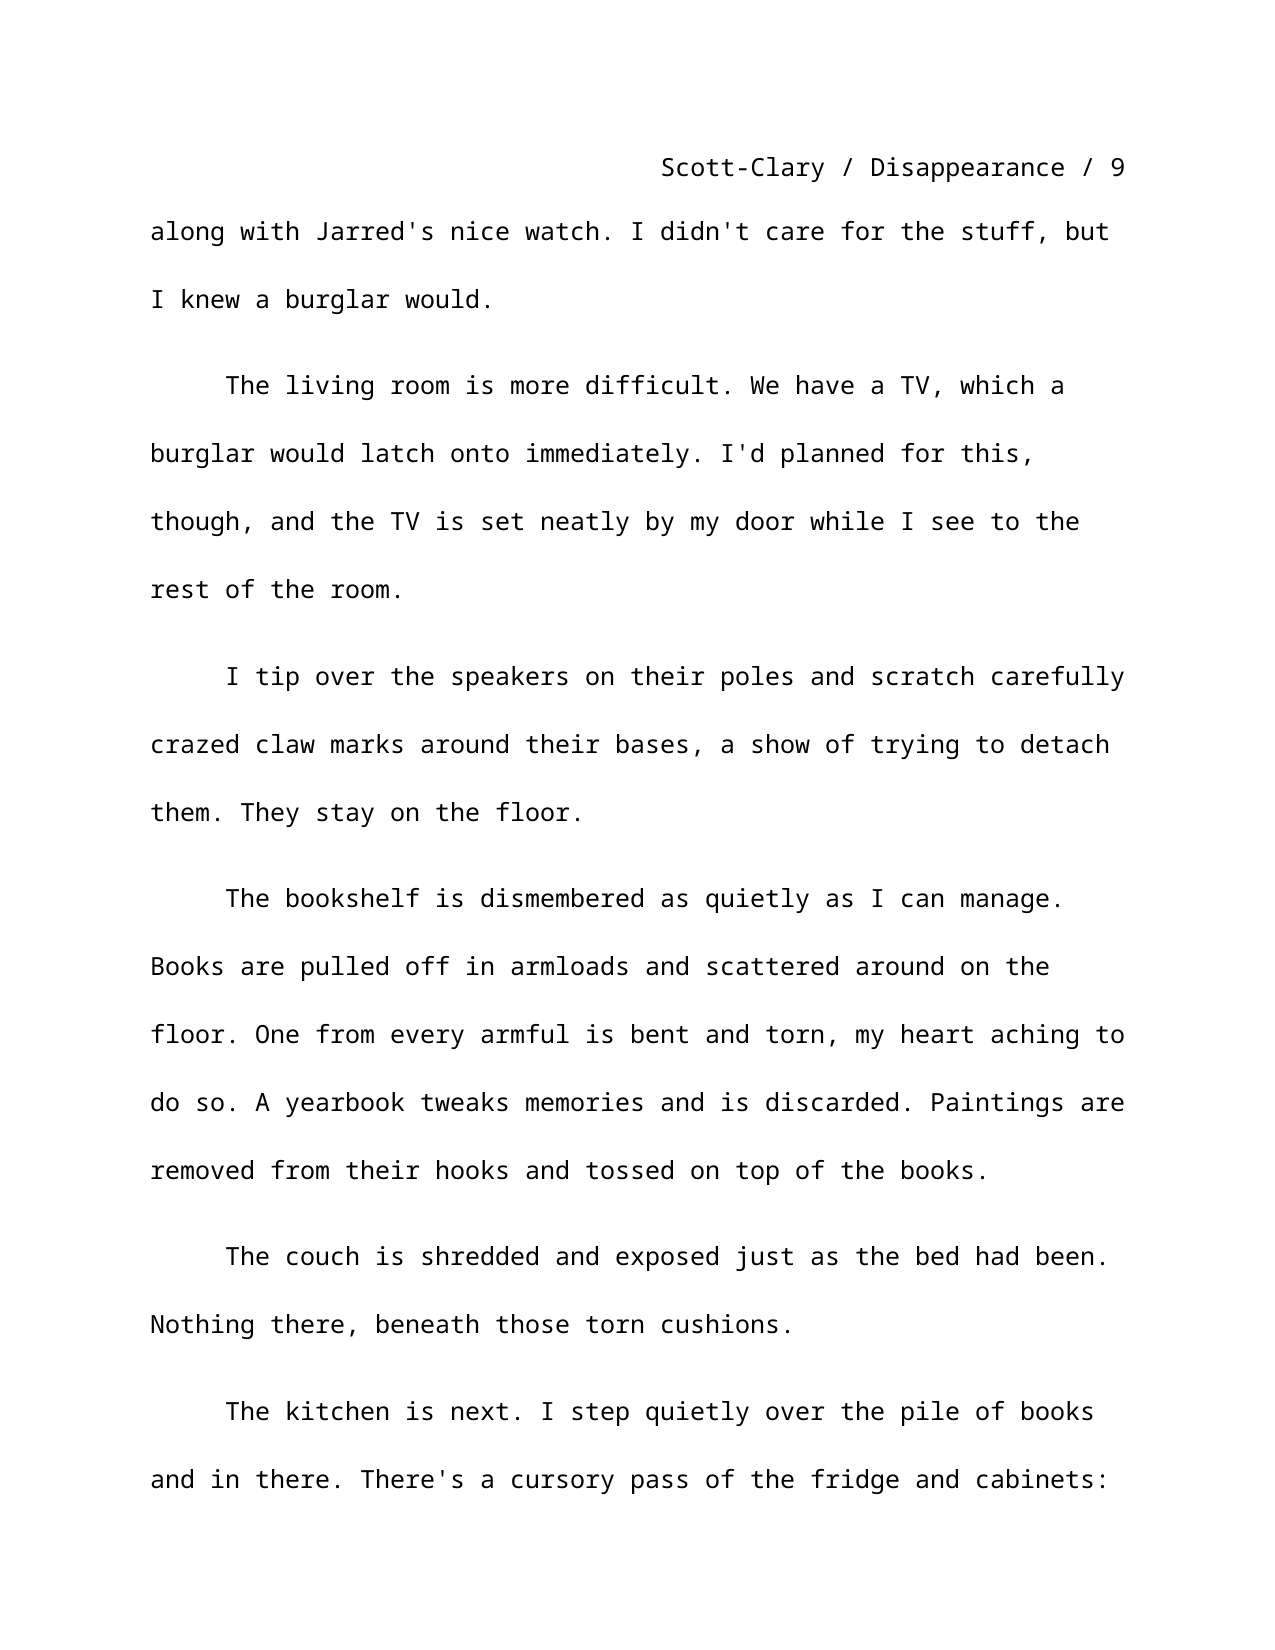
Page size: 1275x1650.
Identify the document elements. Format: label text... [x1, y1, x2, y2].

text along with Jarred's nice watch. I didn't care for the stuff, but I knew a burglar would. [150, 213, 1125, 316]
text The kitchen is next. I step quietly over the pile of books and in there. There's a cursory pass of the fridge and cabinets: [150, 1393, 1125, 1495]
text I tip over the speakers on their poles and scratch carefully crazed claw marks around their bases, a show of trying to detach them. They stay on the floor. [150, 658, 1125, 828]
text The couch is shredded and exposed just as the bed had been. Nothing there, beneath those torn cushions. [150, 1239, 1125, 1341]
text The living room is more difficult. We have a TV, which a burglar would latch onto immediately. I'd planned for this, though, and the TV is set neatly by my door while I see to the rest of the room. [150, 368, 1125, 606]
text The bookshelf is dismembered as quietly as I can manage. Books are pulled off in armloads and scattered around on the floor. One from every armful is bent and torn, my heart aching to do so. A yearbook tweaks memories and is discarded. Paintings are removed from their hooks and tossed on top of the books. [150, 880, 1125, 1187]
